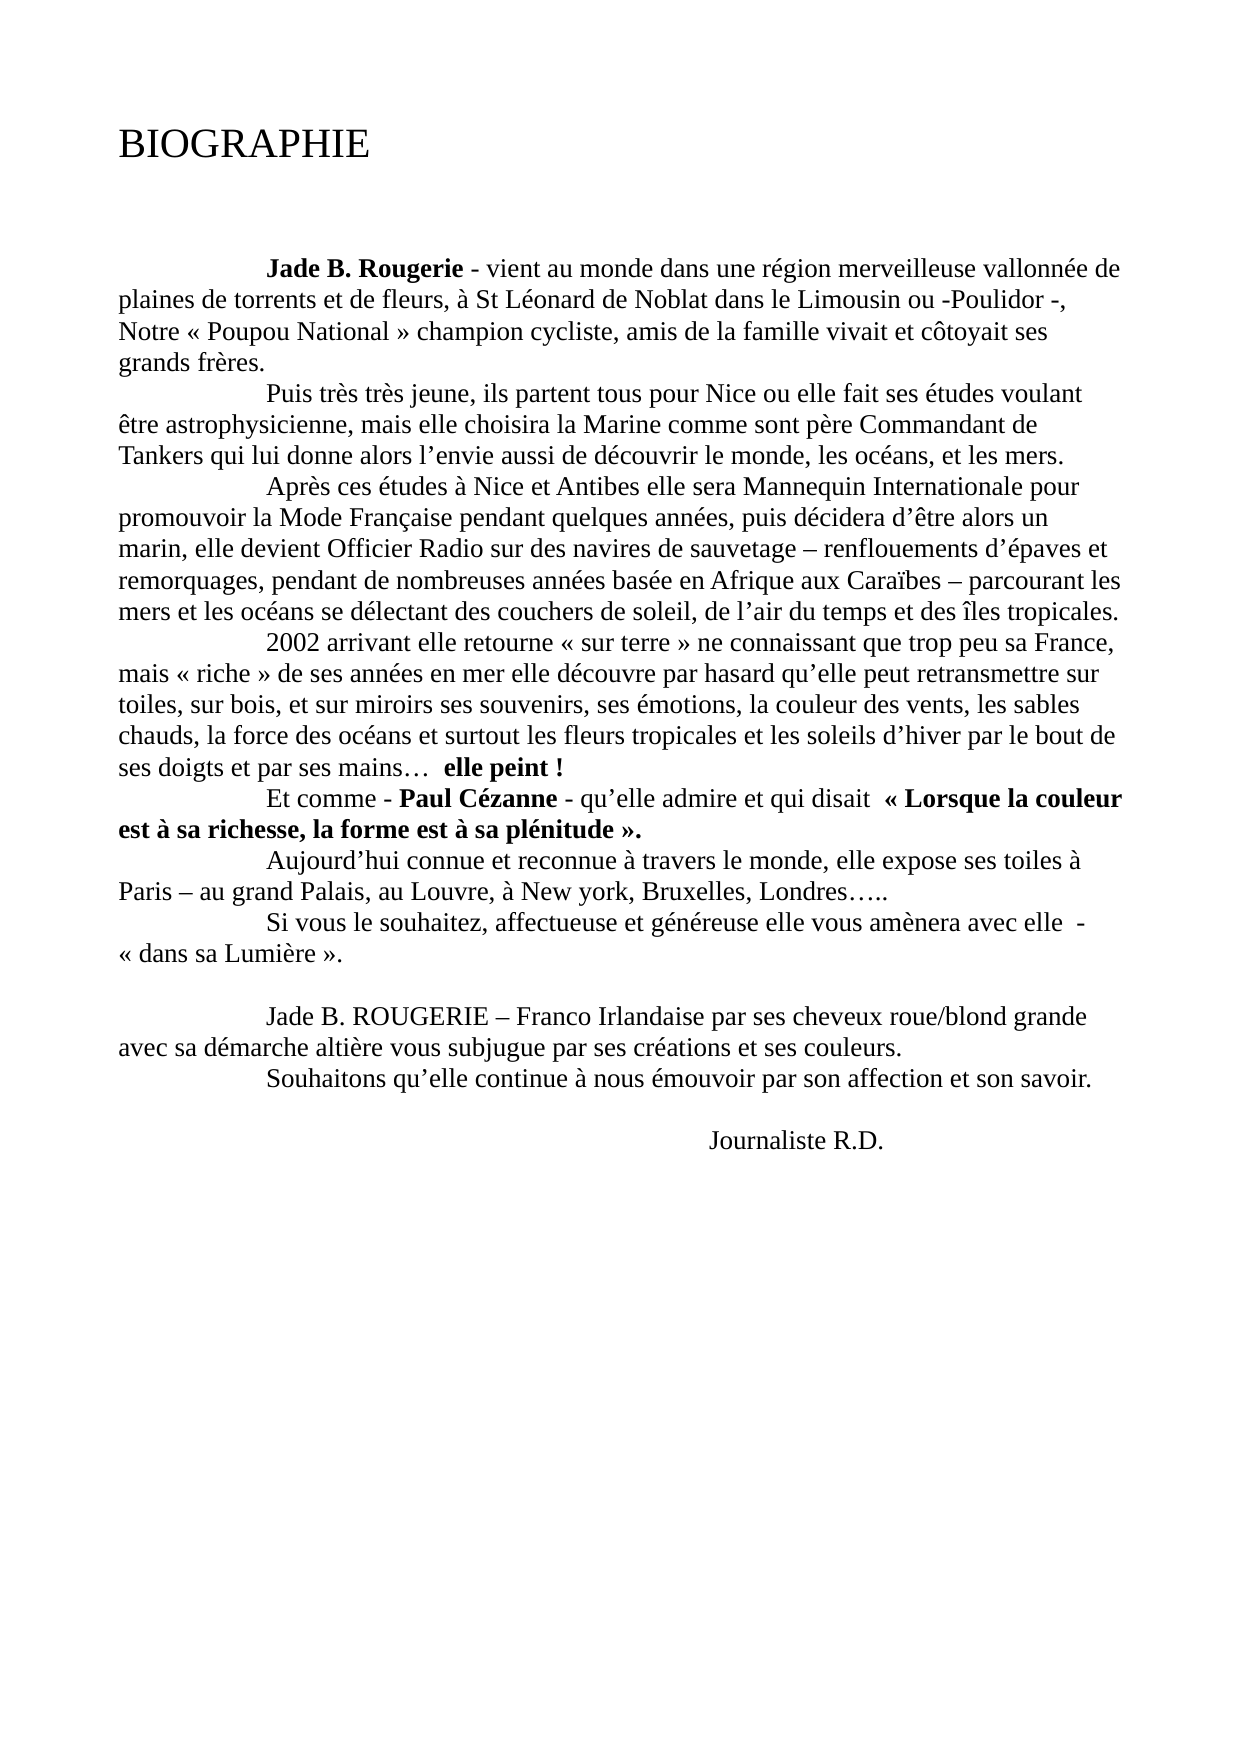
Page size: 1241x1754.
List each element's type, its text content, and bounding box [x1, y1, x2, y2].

text Aujourd’hui connue et reconnue à travers le monde, elle expose ses toiles à Paris – au grand Palais, au Louvre, à New york, Bruxelles, Londres….. [118, 844, 1122, 906]
text Journaliste R.D. [118, 1124, 1122, 1156]
text Jade B. ROUGERIE – Franco Irlandaise par ses cheveux roue/blond grande avec sa démarche altière vous subjugue par ses créations et ses couleurs. [118, 1000, 1122, 1062]
text BIOGRAPHIE [118, 118, 1122, 166]
text Si vous le souhaitez, affectueuse et généreuse elle vous amènera avec elle - « dans sa Lumière ». [118, 906, 1122, 969]
text Jade B. Rougerie - vient au monde dans une région merveilleuse vallonnée de plaines de torrents et de fleurs, à St Léonard de Noblat dans le Limousin ou -Poulidor -, Notre « Poupou National » champion cycliste, amis de la famille vivait et côtoyait ses grands frères. [118, 252, 1122, 377]
text 2002 arrivant elle retourne « sur terre » ne connaissant que trop peu sa France, mais « riche » de ses années en mer elle découvre par hasard qu’elle peut retransmettre sur toiles, sur bois, et sur miroirs ses souvenirs, ses émotions, la couleur des vents, les sables chauds, la force des océans et surtout les fleurs tropicales et les soleils d’hiver par le bout de ses doigts et par ses mains… elle peint ! [118, 626, 1122, 782]
text Et comme - Paul Cézanne - qu’elle admire et qui disait « Lorsque la couleur est à sa richesse, la forme est à sa plénitude ». [118, 782, 1122, 844]
text Puis très très jeune, ils partent tous pour Nice ou elle fait ses études voulant être astrophysicienne, mais elle choisira la Marine comme sont père Commandant de Tankers qui lui donne alors l’envie aussi de découvrir le monde, les océans, et les mers. [118, 377, 1122, 470]
text Souhaitons qu’elle continue à nous émouvoir par son affection et son savoir. [118, 1062, 1122, 1093]
text Après ces études à Nice et Antibes elle sera Mannequin Internationale pour promouvoir la Mode Française pendant quelques années, puis décidera d’être alors un marin, elle devient Officier Radio sur des navires de sauvetage – renflouements d’épaves et remorquages, pendant de nombreuses années basée en Afrique aux Caraïbes – parcourant les mers et les océans se délectant des couchers de soleil, de l’air du temps et des îles tropicales. [118, 470, 1122, 626]
